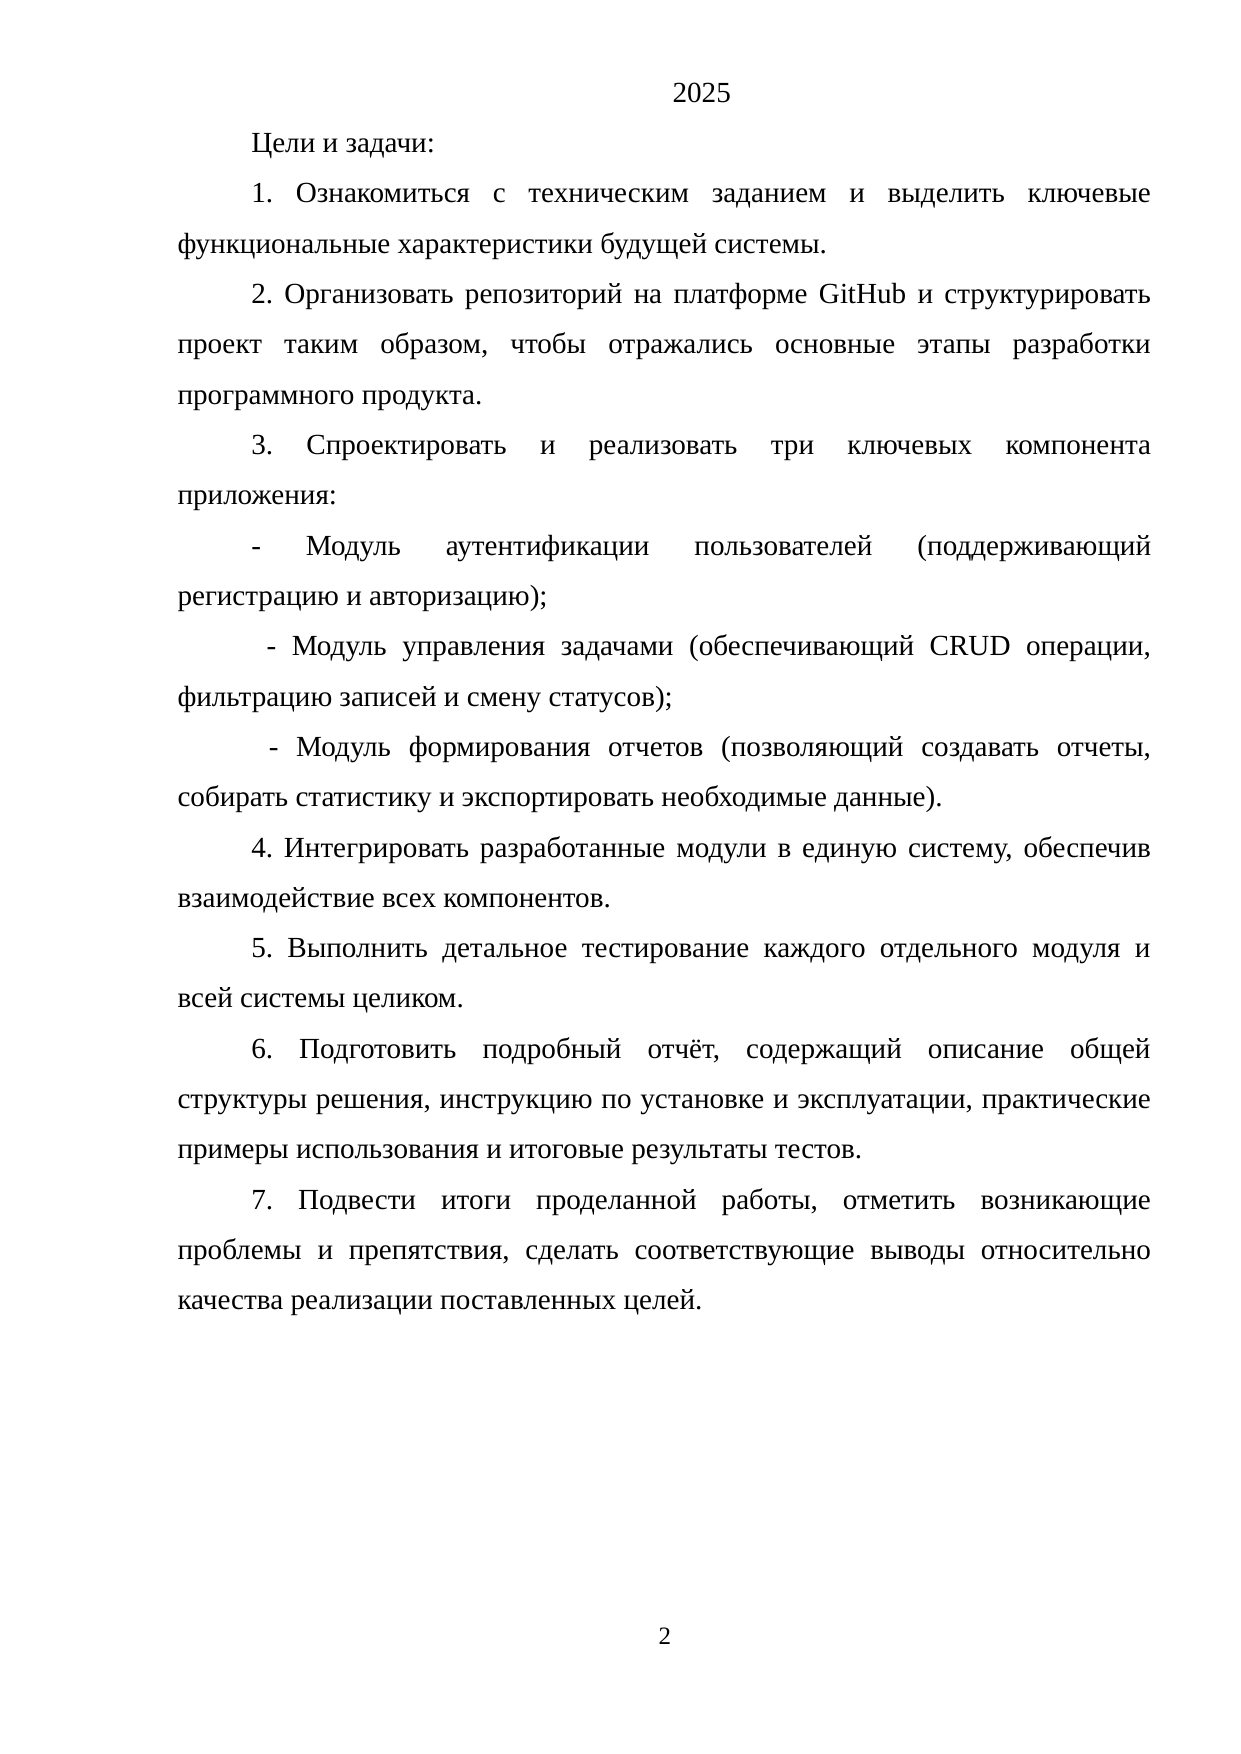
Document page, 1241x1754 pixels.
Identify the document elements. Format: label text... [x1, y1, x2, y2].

text 1. Ознакомиться с техническим заданием и выделить ключевые функциональные характеристики будущей системы. [177, 176, 1152, 259]
text 4. Интегрировать разработанные модули в единую систему, обеспечив взаимодействие всех компонентов. [177, 830, 1152, 913]
text 5. Выполнить детальное тестирование каждого отдельного модуля и всей системы целиком. [177, 930, 1152, 1014]
text 2025 [177, 75, 1152, 108]
text 2. Организовать репозиторий на платформе GitHub и структурировать проект таким образом, чтобы отражались основные этапы разработки программного продукта. [177, 276, 1152, 410]
text Цели и задачи: [177, 125, 1152, 159]
text 6. Подготовить подробный отчёт, содержащий описание общей структуры решения, инструкцию по установке и эксплуатации, практические примеры использования и итоговые результаты тестов. [177, 1031, 1152, 1165]
text - Модуль формирования отчетов (позволяющий создавать отчеты, собирать статистику и экспортировать необходимые данные). [177, 729, 1152, 813]
text - Модуль аутентификации пользователей (поддерживающий регистрацию и авторизацию); [177, 528, 1152, 612]
text 7. Подвести итоги проделанной работы, отметить возникающие проблемы и препятствия, сделать соответствующие выводы относительно качества реализации поставленных целей. [177, 1182, 1152, 1316]
text - Модуль управления задачами (обеспечивающий CRUD операции, фильтрацию записей и смену статусов); [177, 628, 1152, 712]
text 3. Спроектировать и реализовать три ключевых компонента приложения: [177, 427, 1152, 511]
